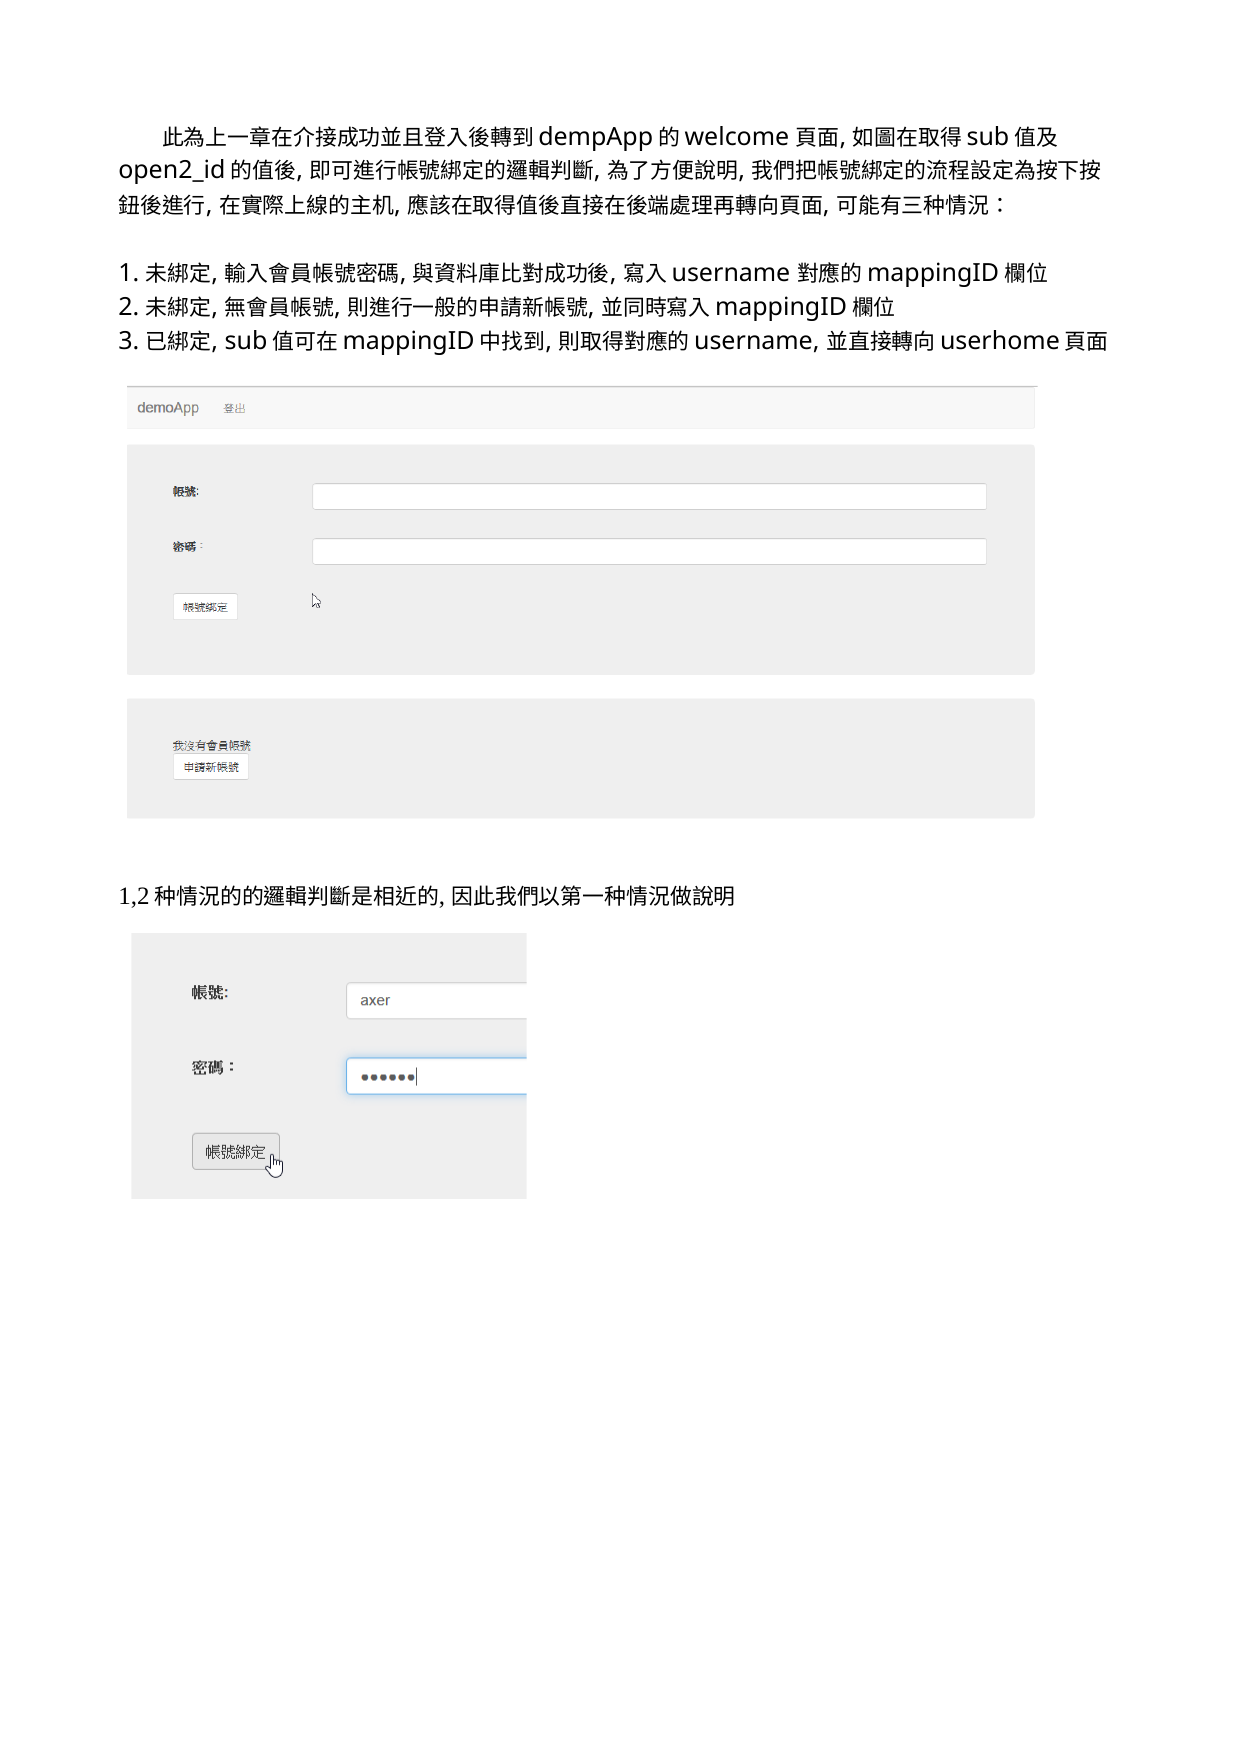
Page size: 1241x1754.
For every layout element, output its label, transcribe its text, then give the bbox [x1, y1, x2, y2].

text 2. 未綁定, 無會員帳號, 則進行一般的申請新帳號, 並同時寫入mappingID欄位 [118, 288, 1122, 322]
text 此為上一章在介接成功並且登入後轉到dempApp的welcome 頁面, 如圖在取得sub值及open2_id的值後, 即可進行帳號綁定的邏輯判斷, 為了方便說明, 我們把帳號綁定的流程設定為按下按鈕後進行, 在實際上線的主机, 應該在取得值後直接在後端處理再轉向頁面, 可能有三种情況： [118, 118, 1122, 220]
picture [127, 385, 1038, 822]
picture [131, 933, 527, 1199]
text 1. 未綁定, 輸入會員帳號密碼, 與資料庫比對成功後, 寫入 username 對應的mappingID欄位 [118, 254, 1122, 288]
text 3. 已綁定, sub值可在mappingID中找到, 則取得對應的username, 並直接轉向userhome頁面 [118, 322, 1122, 357]
text 1,2种情況的的邏輯判斷是相近的, 因此我們以第一种情況做說明 [118, 879, 1122, 911]
